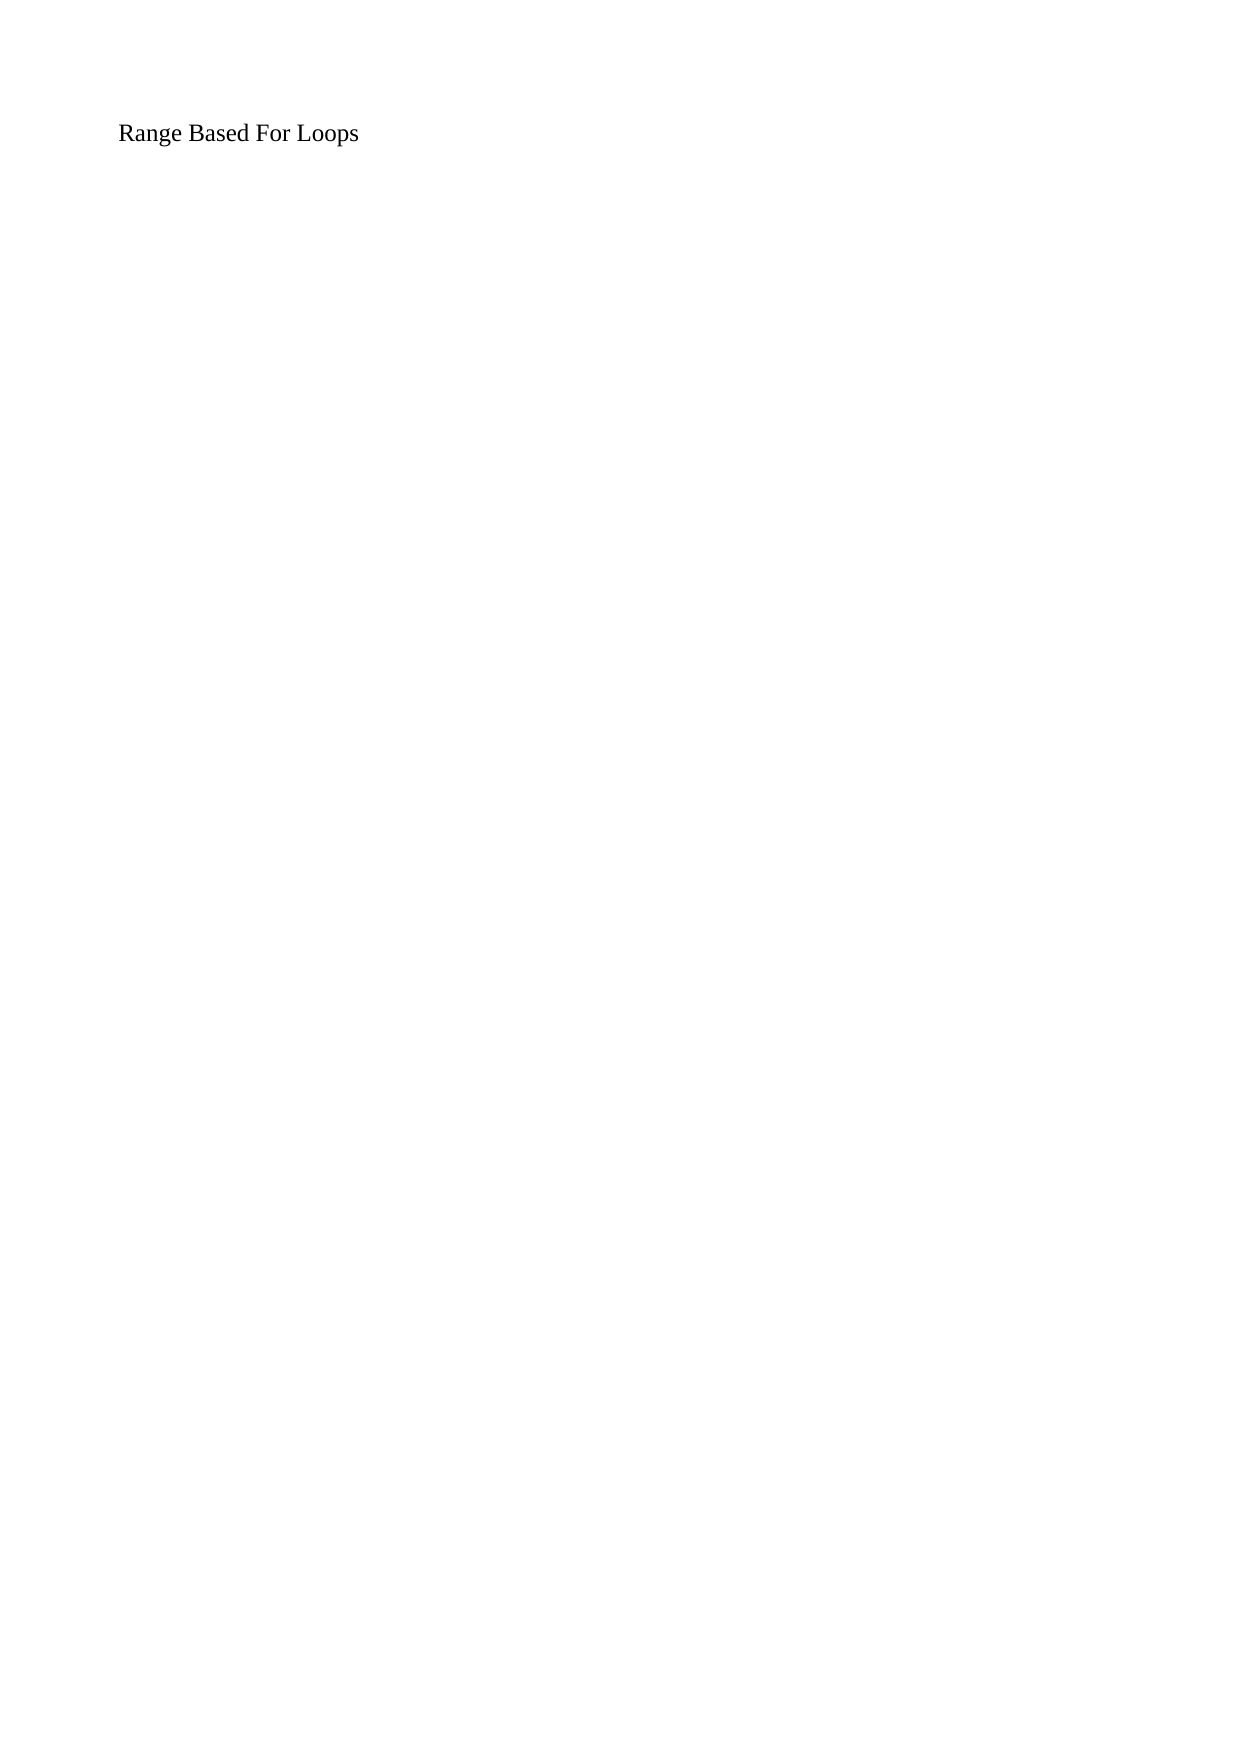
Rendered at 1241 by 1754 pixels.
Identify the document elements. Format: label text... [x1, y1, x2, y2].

text Range Based For Loops [118, 118, 1122, 147]
